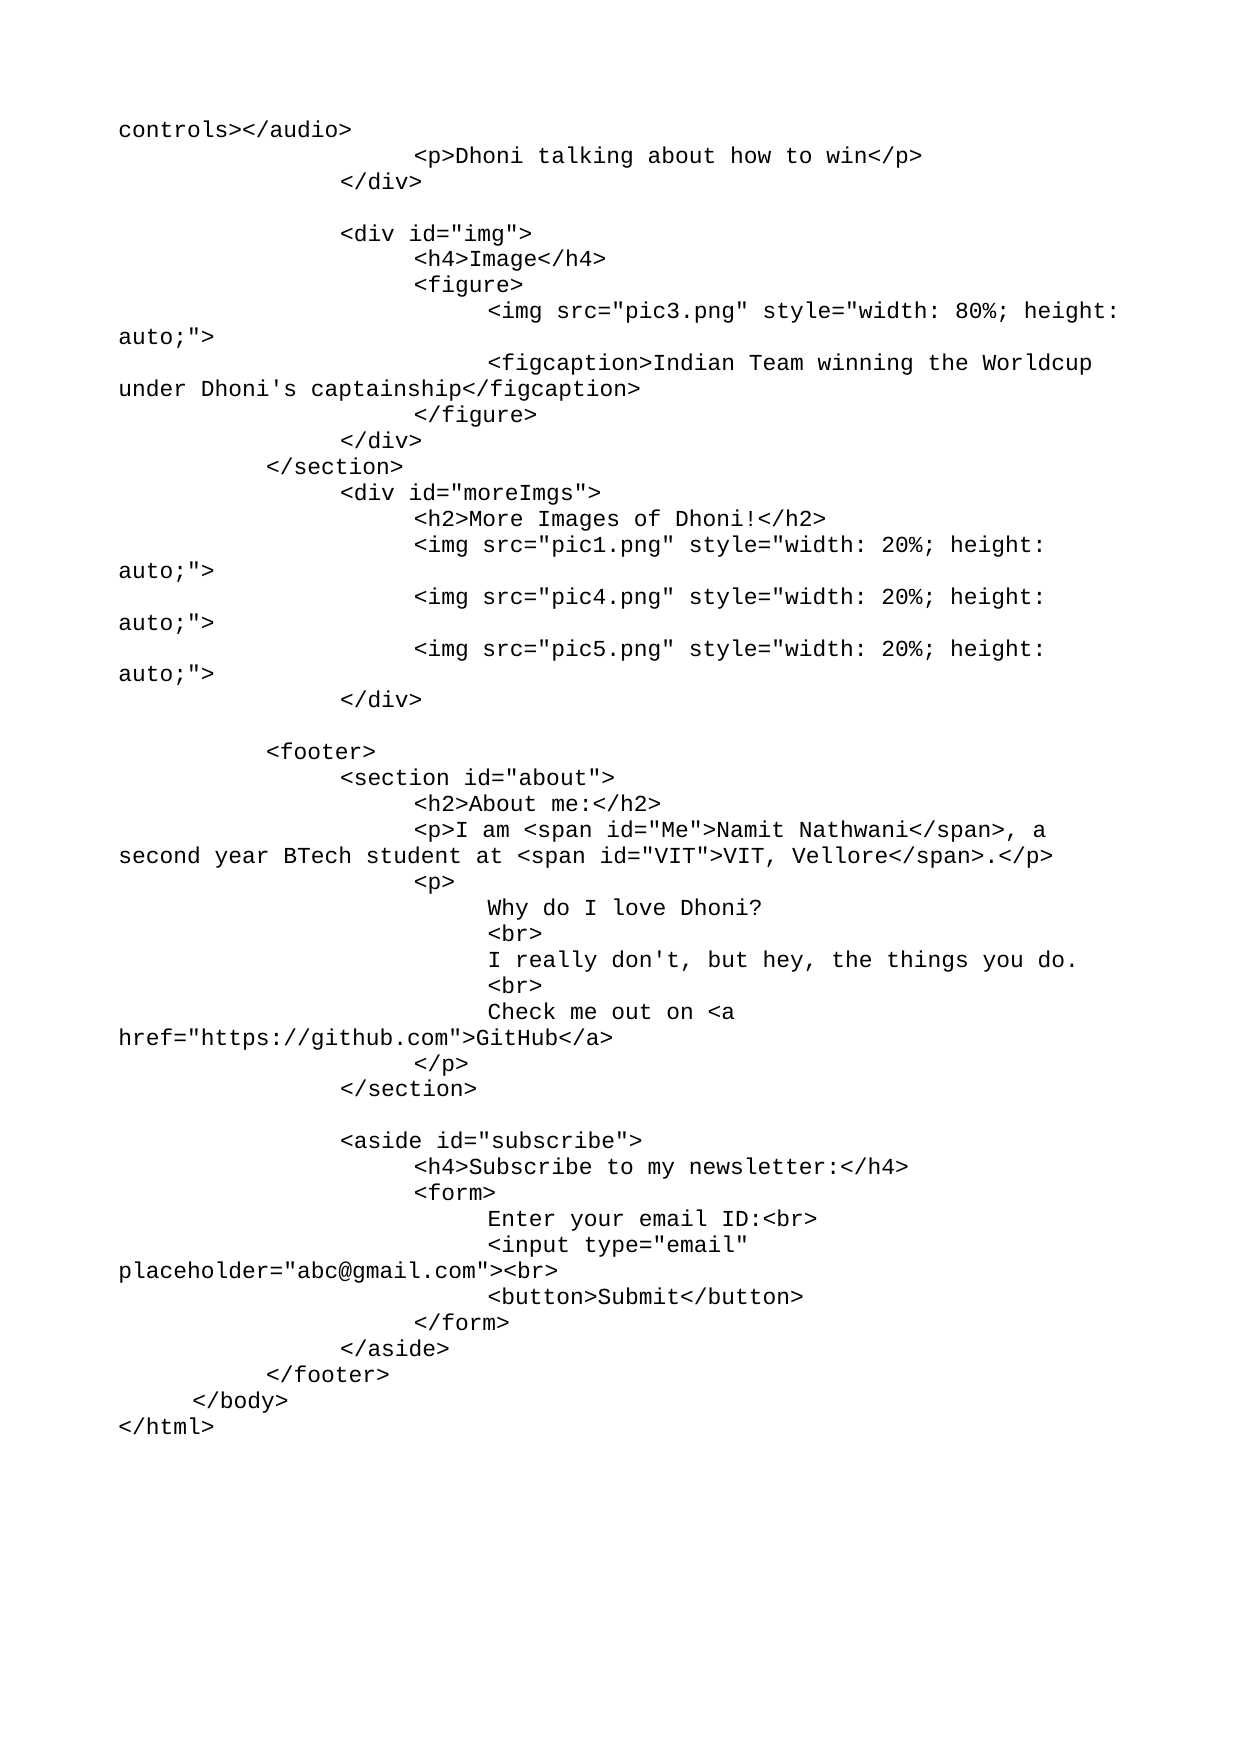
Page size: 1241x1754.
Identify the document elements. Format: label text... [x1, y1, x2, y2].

text <h4>Image</h4> [118, 248, 1122, 274]
text <img src="pic4.png" style="width: 20%; height: auto;"> [118, 585, 1122, 637]
text </div> [118, 429, 1122, 455]
text I really don't, but hey, the things you do. [118, 948, 1122, 974]
text </div> [118, 170, 1122, 196]
text <input type="email" placeholder="abc@gmail.com"><br> [118, 1233, 1122, 1285]
text </p> [118, 1052, 1122, 1078]
text <h4>Subscribe to my newsletter:</h4> [118, 1156, 1122, 1182]
text <footer> [118, 741, 1122, 767]
text <p>Dhoni talking about how to win</p> [118, 144, 1122, 170]
text </section> [118, 455, 1122, 481]
text <div id="moreImgs"> [118, 481, 1122, 507]
text <div id="img"> [118, 222, 1122, 248]
text <img src="pic5.png" style="width: 20%; height: auto;"> [118, 637, 1122, 689]
text </div> [118, 689, 1122, 715]
text <br> [118, 974, 1122, 1000]
text <aside id="subscribe"> [118, 1130, 1122, 1156]
text <img src="pic3.png" style="width: 80%; height: auto;"> [118, 300, 1122, 352]
text <img src="pic1.png" style="width: 20%; height: auto;"> [118, 533, 1122, 585]
text <p> [118, 870, 1122, 896]
text </html> [118, 1415, 1122, 1441]
text </form> [118, 1311, 1122, 1337]
text Enter your email ID:<br> [118, 1207, 1122, 1233]
text <figure> [118, 274, 1122, 300]
text controls></audio> [118, 118, 1122, 144]
text <section id="about"> [118, 767, 1122, 792]
text </footer> [118, 1363, 1122, 1389]
text <figcaption>Indian Team winning the Worldcup under Dhoni's captainship</figcaption> [118, 352, 1122, 403]
text Check me out on <a href="https://github.com">GitHub</a> [118, 1000, 1122, 1052]
text <button>Submit</button> [118, 1285, 1122, 1311]
text </aside> [118, 1337, 1122, 1363]
text <p>I am <span id="Me">Namit Nathwani</span>, a second year BTech student at <span id="VIT">VIT, Vellore</span>.</p> [118, 818, 1122, 870]
text </body> [118, 1389, 1122, 1415]
text </section> [118, 1078, 1122, 1104]
text <h2>About me:</h2> [118, 792, 1122, 818]
text <form> [118, 1182, 1122, 1207]
text Why do I love Dhoni? [118, 896, 1122, 922]
text </figure> [118, 403, 1122, 429]
text <br> [118, 922, 1122, 948]
text <h2>More Images of Dhoni!</h2> [118, 507, 1122, 533]
